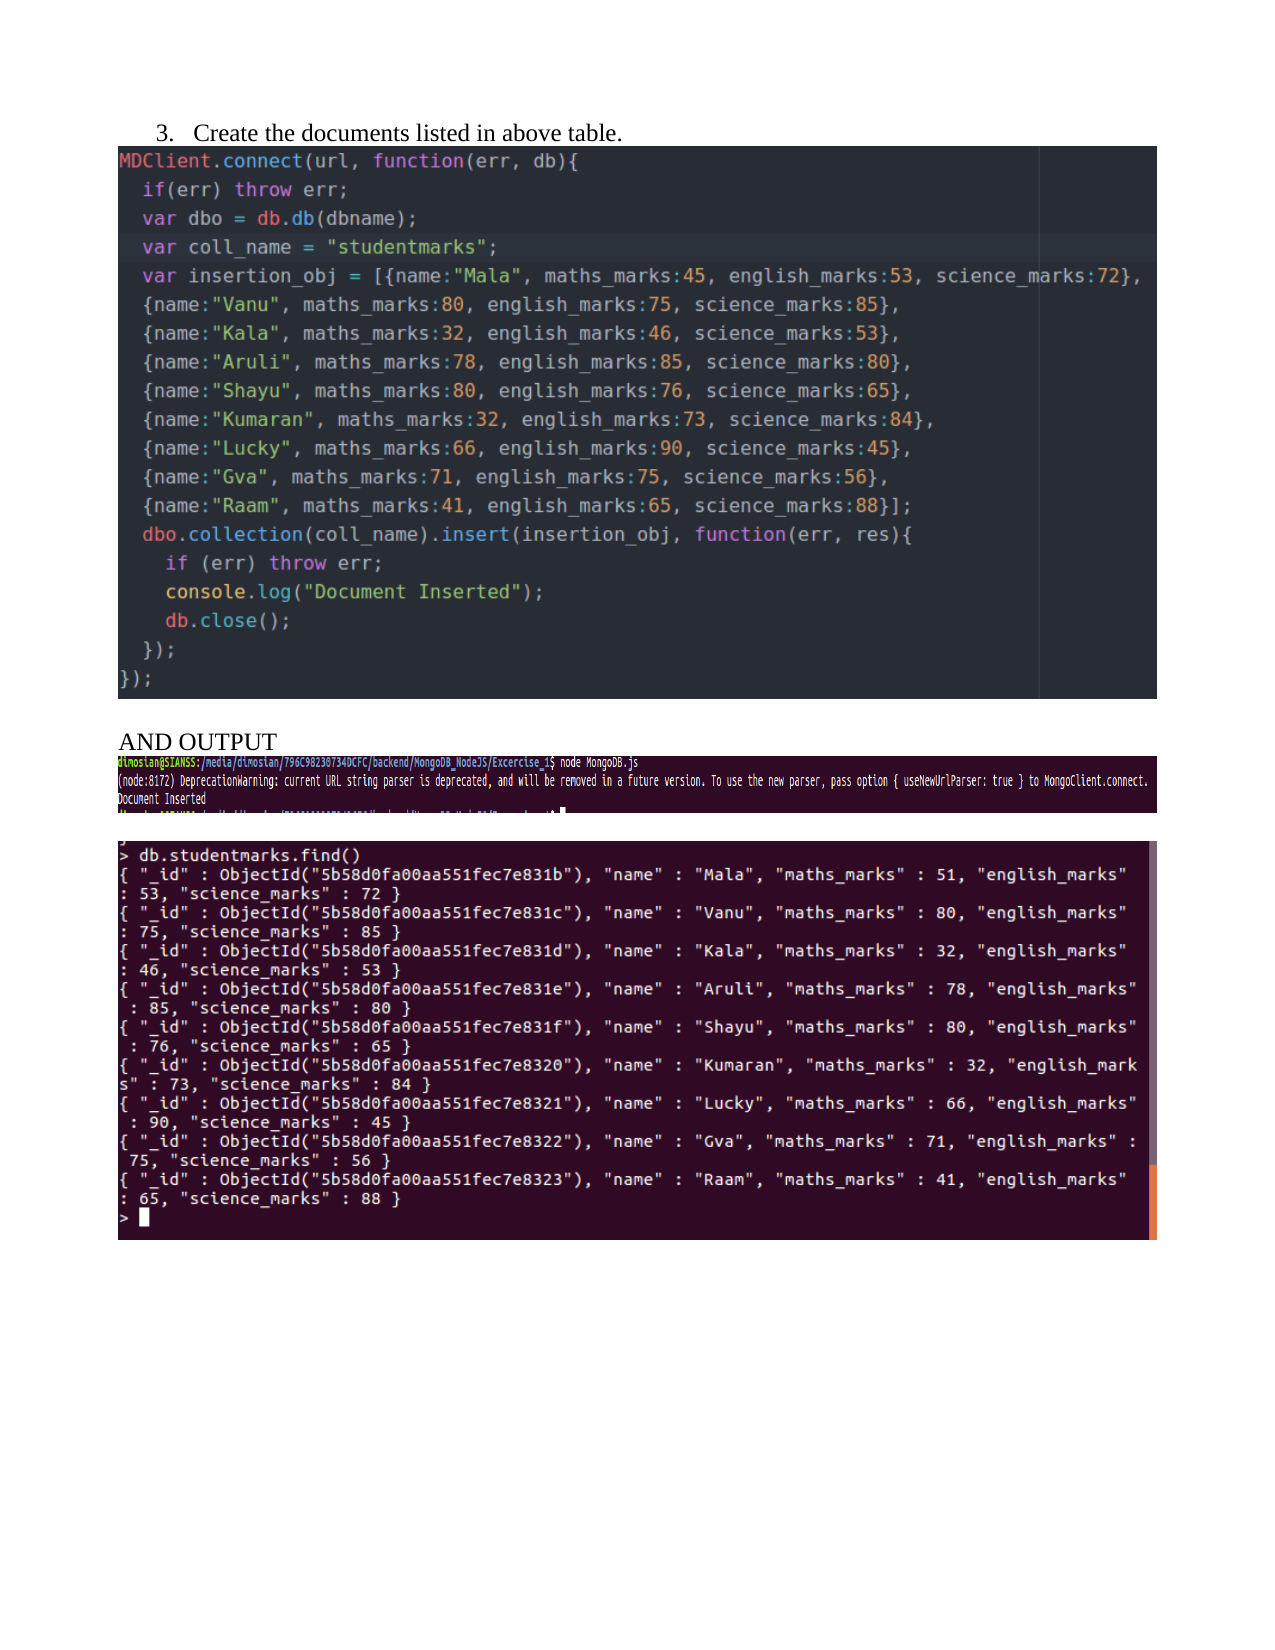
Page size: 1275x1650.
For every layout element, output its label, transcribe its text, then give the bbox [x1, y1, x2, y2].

picture [118, 841, 1157, 1240]
list Create the documents listed in above table. [156, 118, 1157, 146]
picture [118, 146, 1157, 699]
picture [118, 756, 1157, 813]
text AND OUTPUT [118, 727, 1157, 756]
